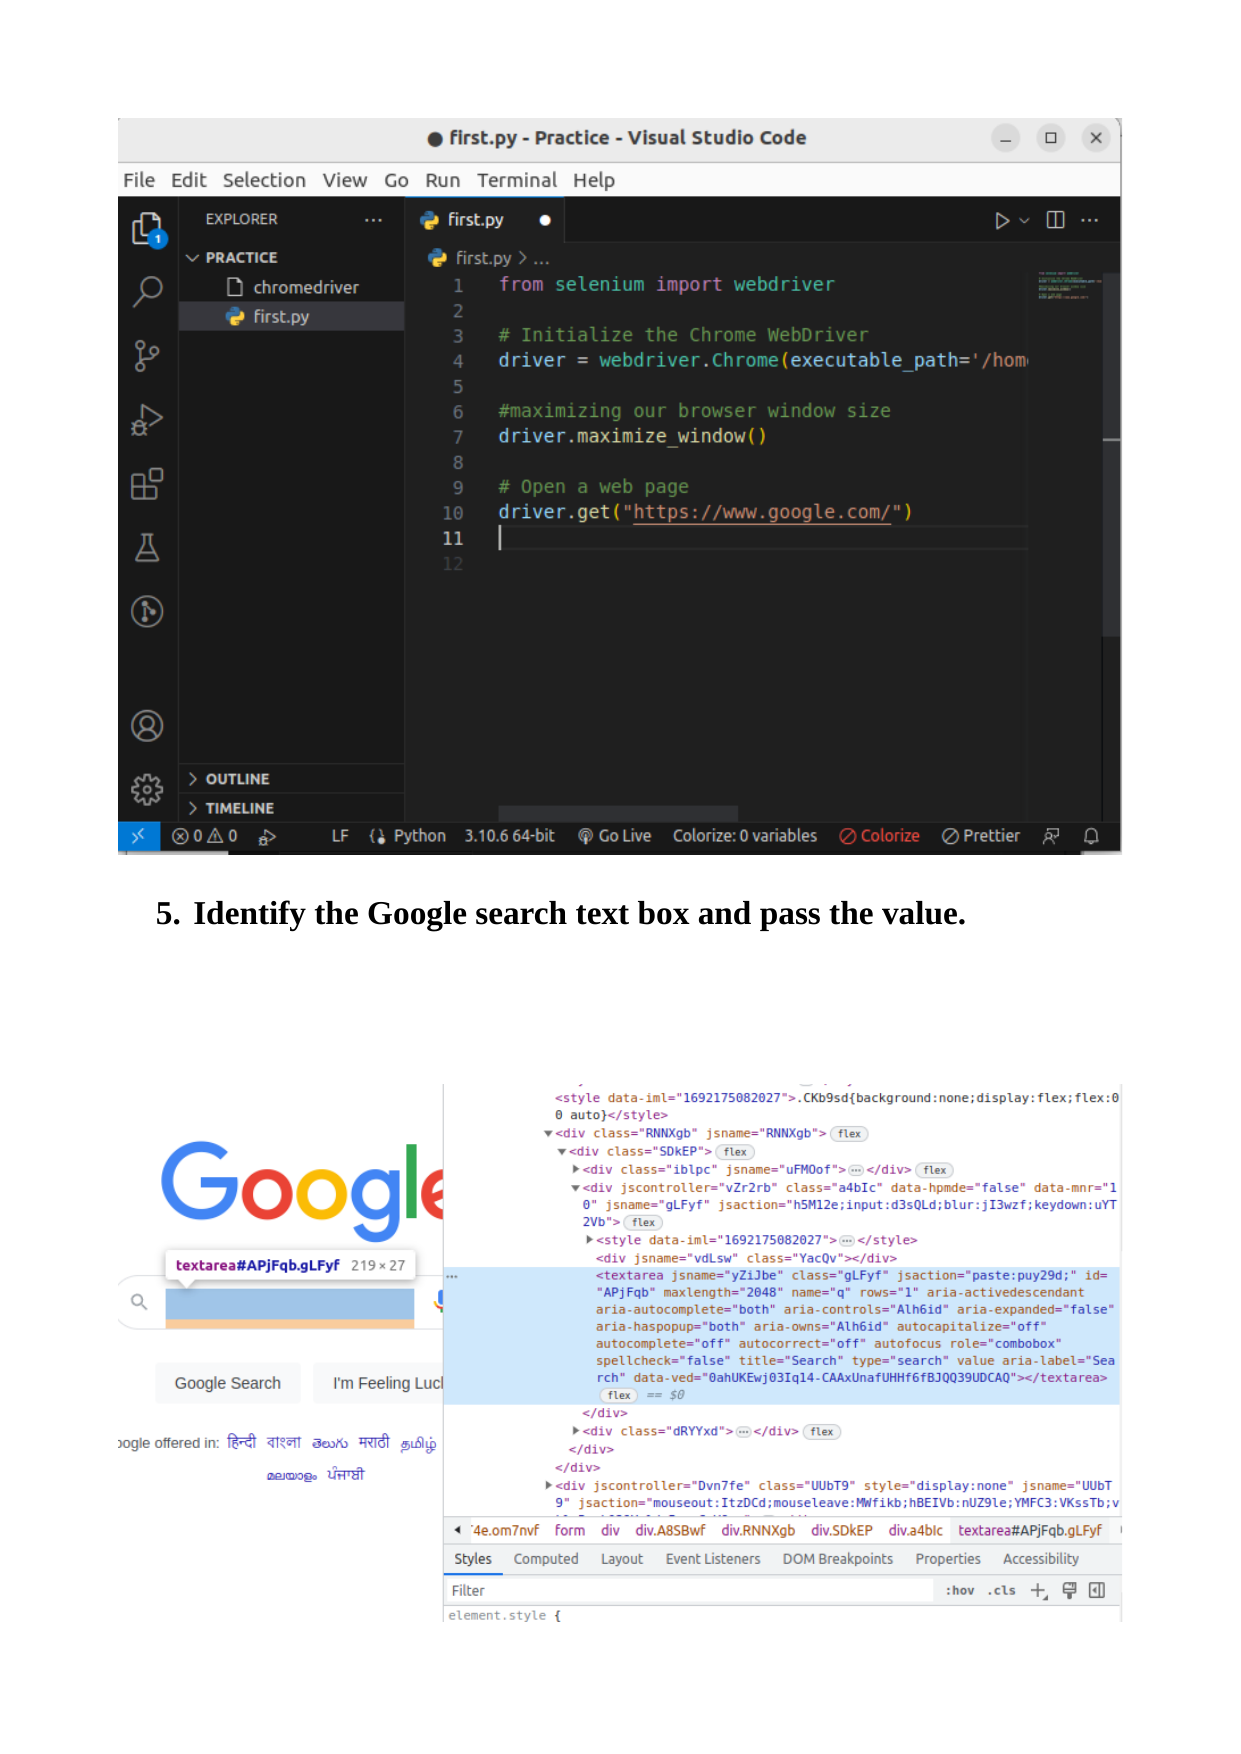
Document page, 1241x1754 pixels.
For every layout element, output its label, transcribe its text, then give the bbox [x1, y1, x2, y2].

picture [118, 118, 1123, 855]
list Identify the Google search text box and pass the value. [156, 893, 1122, 931]
picture [118, 1084, 1123, 1622]
